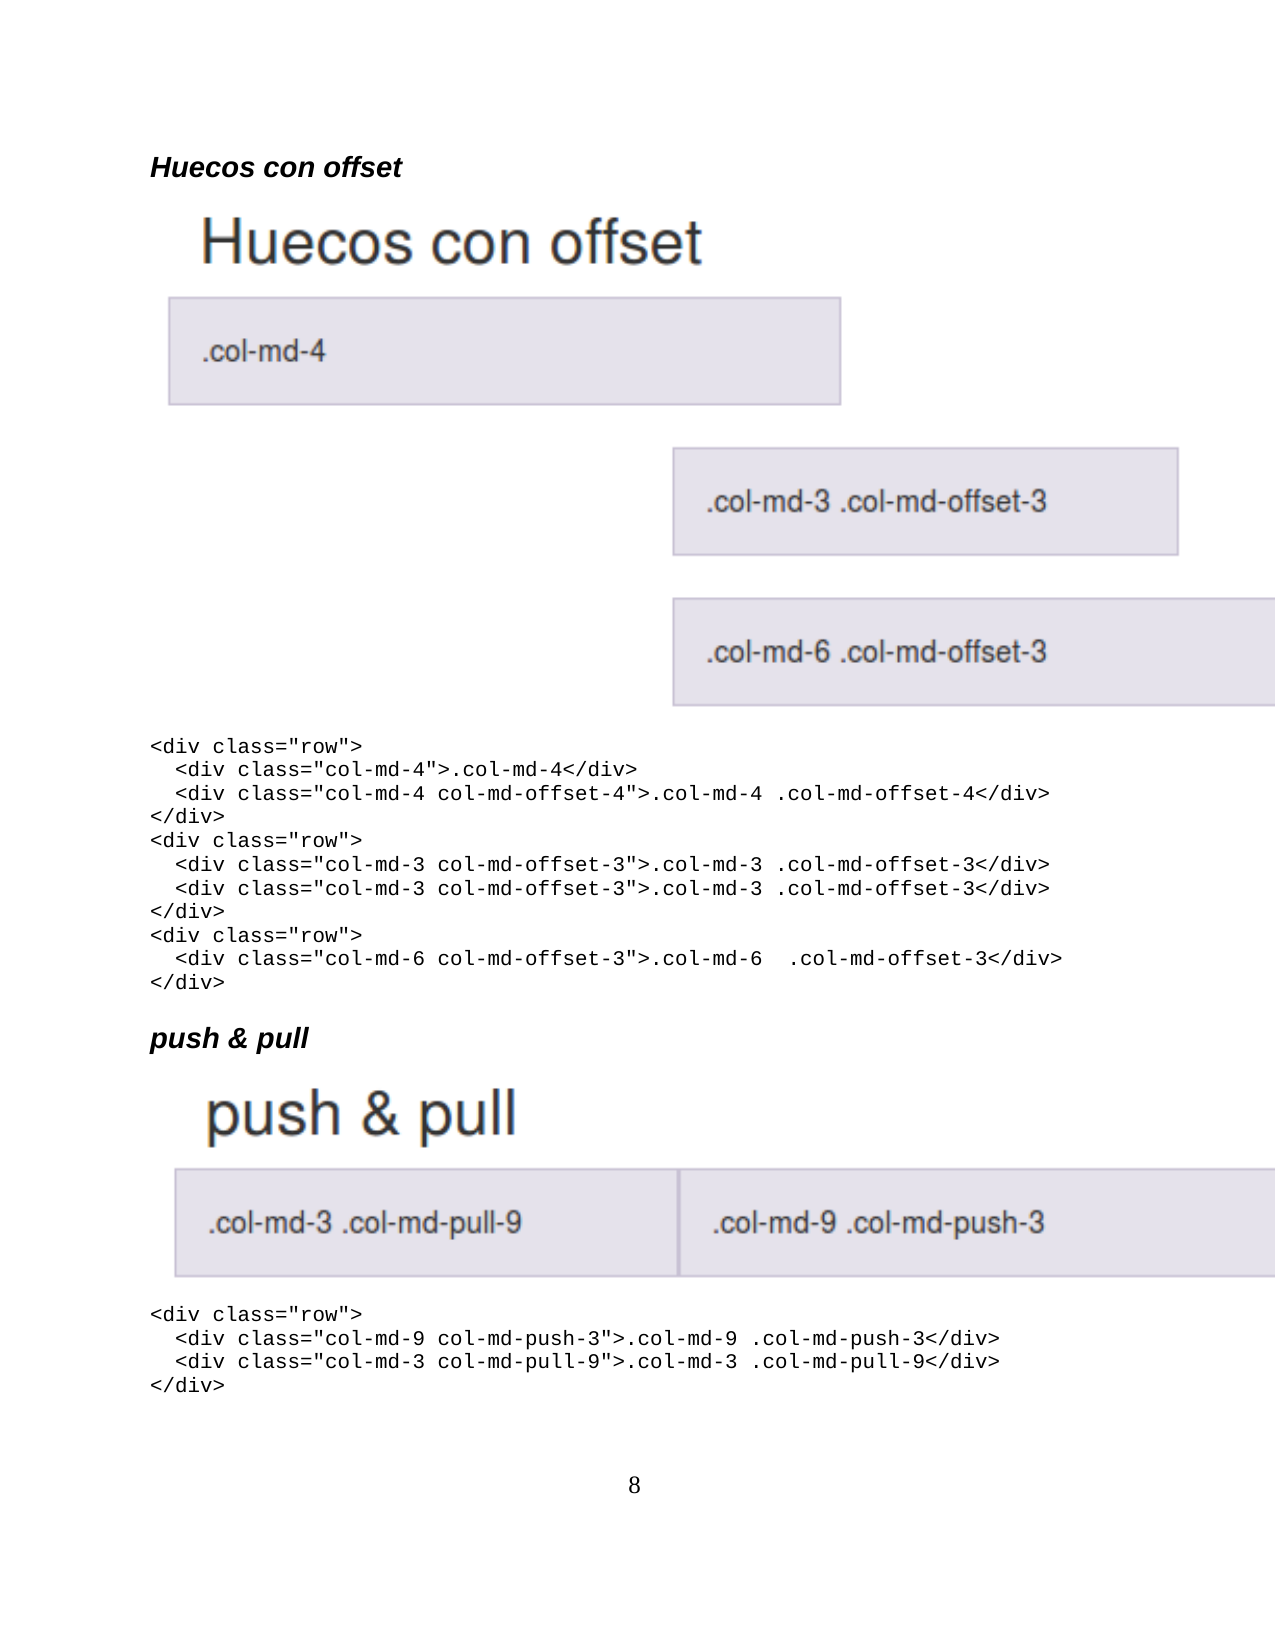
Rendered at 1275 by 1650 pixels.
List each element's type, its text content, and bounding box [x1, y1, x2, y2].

text </div> [150, 1375, 1125, 1399]
picture [150, 1066, 1275, 1305]
text <div class="col-md-3 col-md-offset-3">.col-md-3 .col-md-offset-3</div> [150, 877, 1125, 901]
text </div> [150, 807, 1125, 830]
text <div class="row"> [150, 1305, 1125, 1328]
text <div class="col-md-4">.col-md-4</div> [150, 759, 1125, 783]
text </div> [150, 901, 1125, 925]
subtitle Huecos con offset [150, 150, 1125, 183]
text <div class="col-md-9 col-md-push-3">.col-md-9 .col-md-push-3</div> [150, 1328, 1125, 1352]
subtitle push & pull [150, 1021, 1125, 1054]
text <div class="col-md-3 col-md-offset-3">.col-md-3 .col-md-offset-3</div> [150, 854, 1125, 877]
text </div> [150, 972, 1125, 996]
text <div class="row"> [150, 736, 1125, 759]
text <div class="col-md-3 col-md-pull-9">.col-md-3 .col-md-pull-9</div> [150, 1352, 1125, 1375]
text <div class="col-md-6 col-md-offset-3">.col-md-6 .col-md-offset-3</div> [150, 948, 1125, 972]
text <div class="row"> [150, 830, 1125, 854]
picture [150, 196, 1275, 736]
text <div class="col-md-4 col-md-offset-4">.col-md-4 .col-md-offset-4</div> [150, 783, 1125, 807]
text <div class="row"> [150, 925, 1125, 948]
